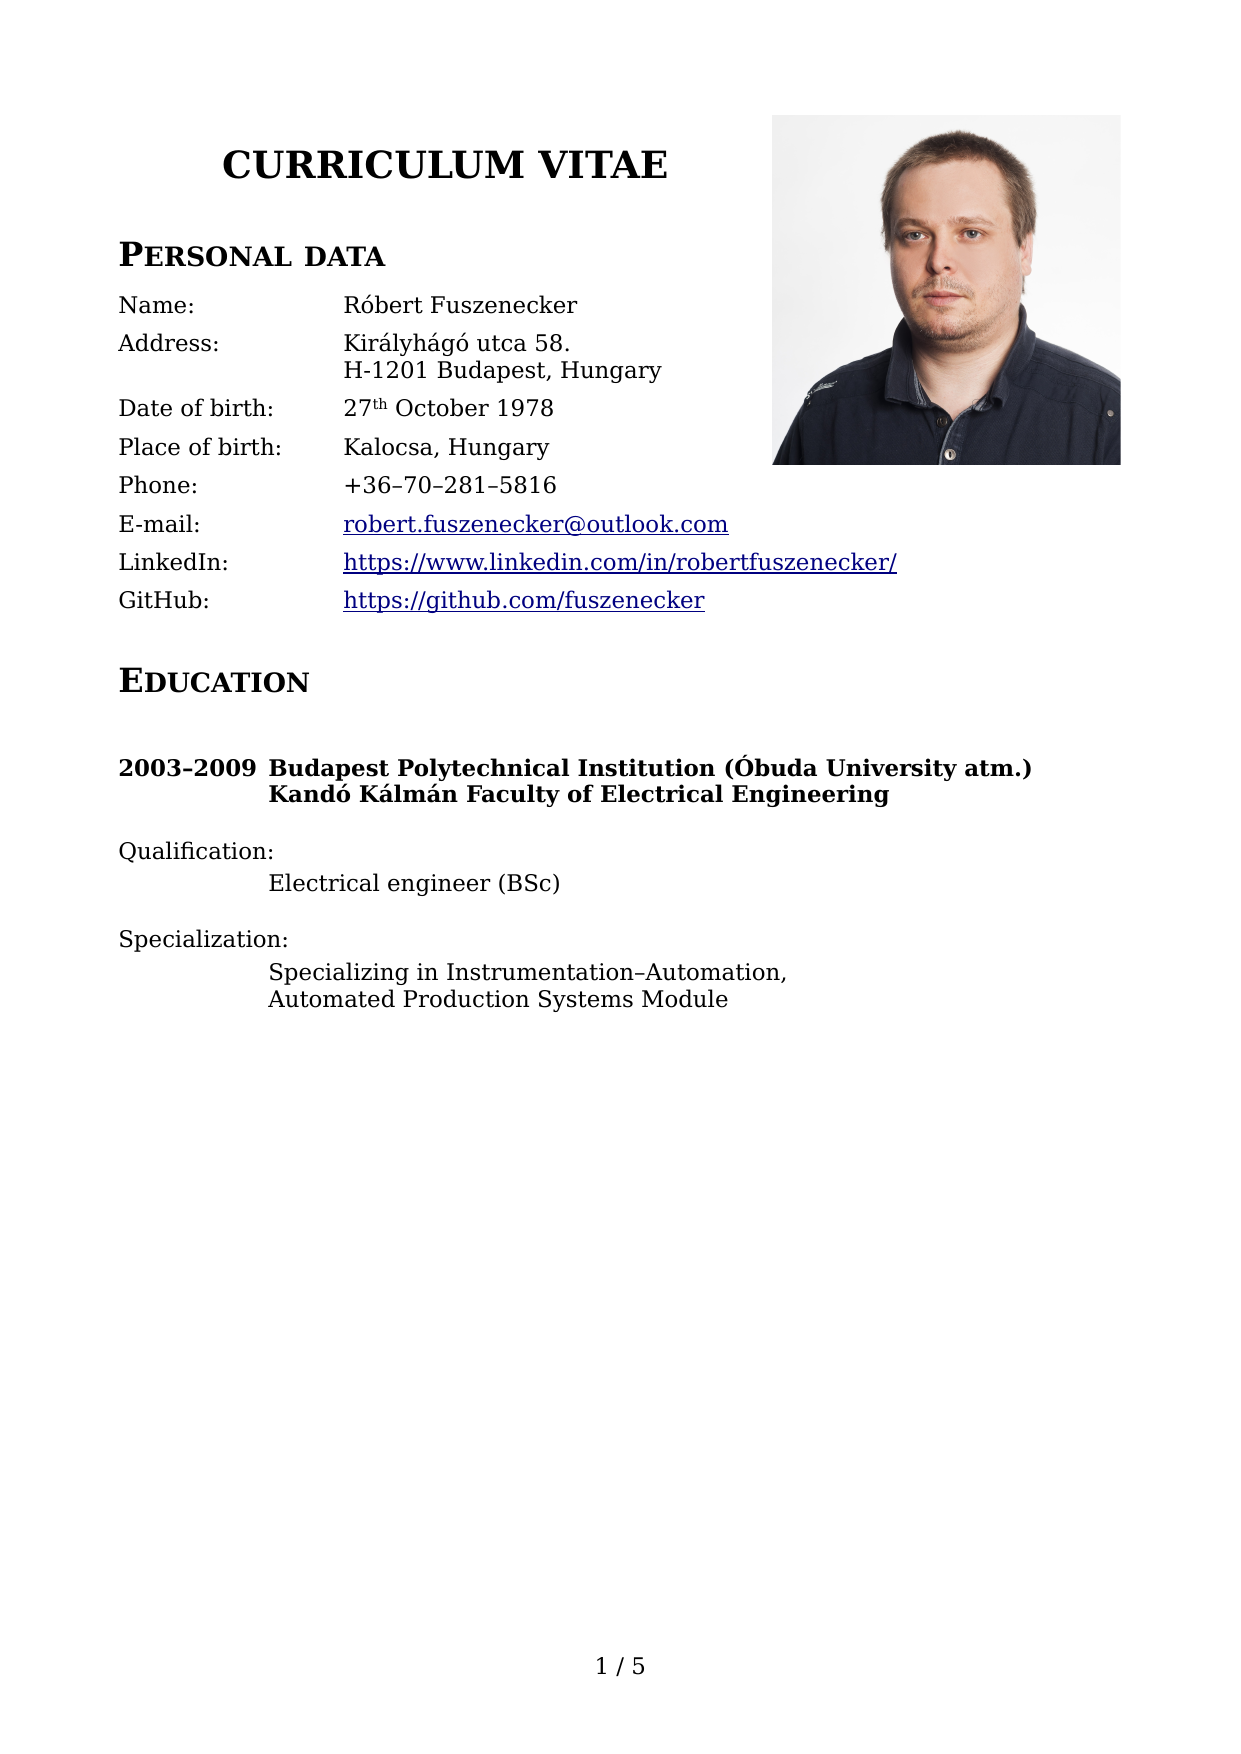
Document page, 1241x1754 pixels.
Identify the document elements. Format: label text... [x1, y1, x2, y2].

text E-mail: robert.fuszenecker@outlook.com [118, 511, 1122, 537]
title Qualification: [118, 838, 1122, 864]
subtitle Personal data [118, 235, 772, 274]
text Name: Róbert Fuszenecker [118, 292, 772, 319]
text Place of birth: Kalocsa, Hungary [118, 434, 772, 461]
text GitHub: https://github.com/fuszenecker [118, 588, 1122, 614]
text Electrical engineer (BSc) [118, 871, 1122, 897]
subtitle 2003–2009 Budapest Polytechnical Institution (Óbuda University atm.) Kandó Kálmán Faculty of Electrical Engineering [118, 754, 1122, 808]
subtitle CURRICULUM VITAE [118, 143, 772, 187]
text LinkedIn: https://www.linkedin.com/in/robertfuszenecker/ [118, 549, 1122, 576]
text Address: Királyhágó utca 58. H-1201 Budapest, Hungary [118, 330, 772, 384]
subtitle Education [118, 662, 1122, 701]
picture [772, 115, 1121, 465]
text Date of birth: 27th October 1978 [118, 396, 772, 422]
title Specialization: [118, 927, 1122, 953]
text Phone: +36–70–281–5816 [118, 472, 1122, 499]
text Specializing in Instrumentation–Automation, Automated Production Systems Module [118, 959, 1122, 1013]
